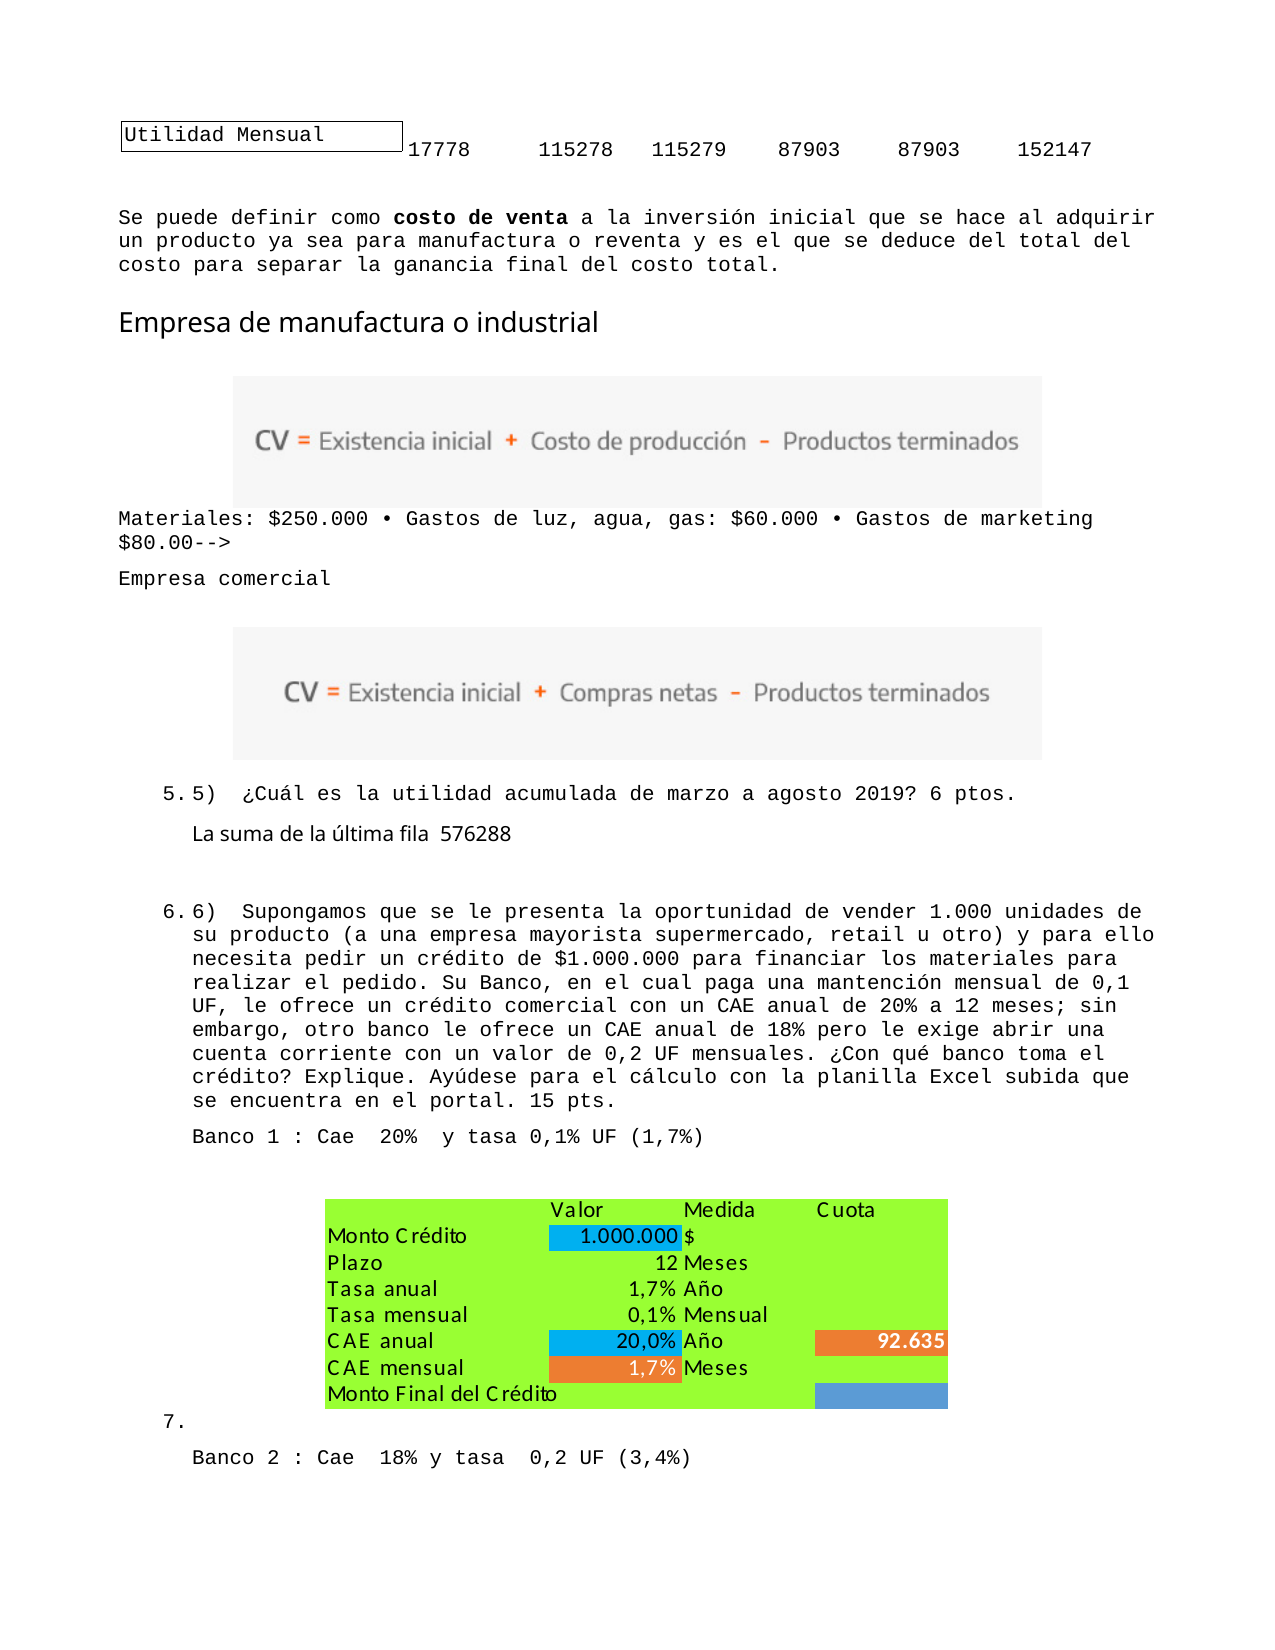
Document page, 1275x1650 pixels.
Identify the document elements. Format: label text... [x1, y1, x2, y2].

table_cell Utilidad Mensual [118, 118, 405, 183]
table_cell 115279 [649, 118, 775, 183]
table_cell 115278 [535, 118, 648, 183]
text Empresa comercial [118, 568, 1157, 591]
list Banco 2 : Cae 18% y tasa 0,2 UF (3,4%) [162, 1447, 1157, 1471]
subtitle Empresa de manufactura o industrial [118, 303, 1157, 340]
list Banco 1 : Cae 20% y tasa 0,1% UF (1,7%) [162, 1126, 1157, 1150]
text Se puede definir como costo de venta a la inversión inicial que se hace al adquirir un producto ya sea para manufactura o reventa y es el que se deduce del total del costo para separar la ganancia final del costo total. [118, 207, 1157, 278]
table_cell 152147 [1014, 118, 1155, 183]
text Materiales: $250.000 • Gastos de luz, agua, gas: $60.000 • Gastos de marketing $80.00--> [118, 376, 1157, 555]
table_cell 17778 [405, 118, 535, 183]
picture [232, 376, 1043, 508]
picture [232, 627, 1043, 760]
list 5) ¿Cuál es la utilidad acumulada de marzo a agosto 2019? 6 ptos. [162, 783, 1157, 806]
table_cell 87903 [895, 118, 1014, 183]
list 6) Supongamos que se le presenta la oportunidad de vender 1.000 unidades de su producto (a una empresa mayorista supermercado, retail u otro) y para ello necesita pedir un crédito de $1.000.000 para financiar los materiales para realizar el pedido. Su Banco, en el cual paga una mantención mensual de 0,1 UF, le ofrece un crédito comercial con un CAE anual de 20% a 12 meses; sin embargo, otro banco le ofrece un CAE anual de 18% pero le exige abrir una cuenta corriente con un valor de 0,2 UF mensuales. ¿Con qué banco toma el crédito? Explique. Ayúdese para el cálculo con la planilla Excel subida que se encuentra en el portal. 15 pts. [162, 901, 1157, 1114]
table_cell 87903 [775, 118, 894, 183]
list La suma de la última fila 576288 [162, 819, 1157, 847]
